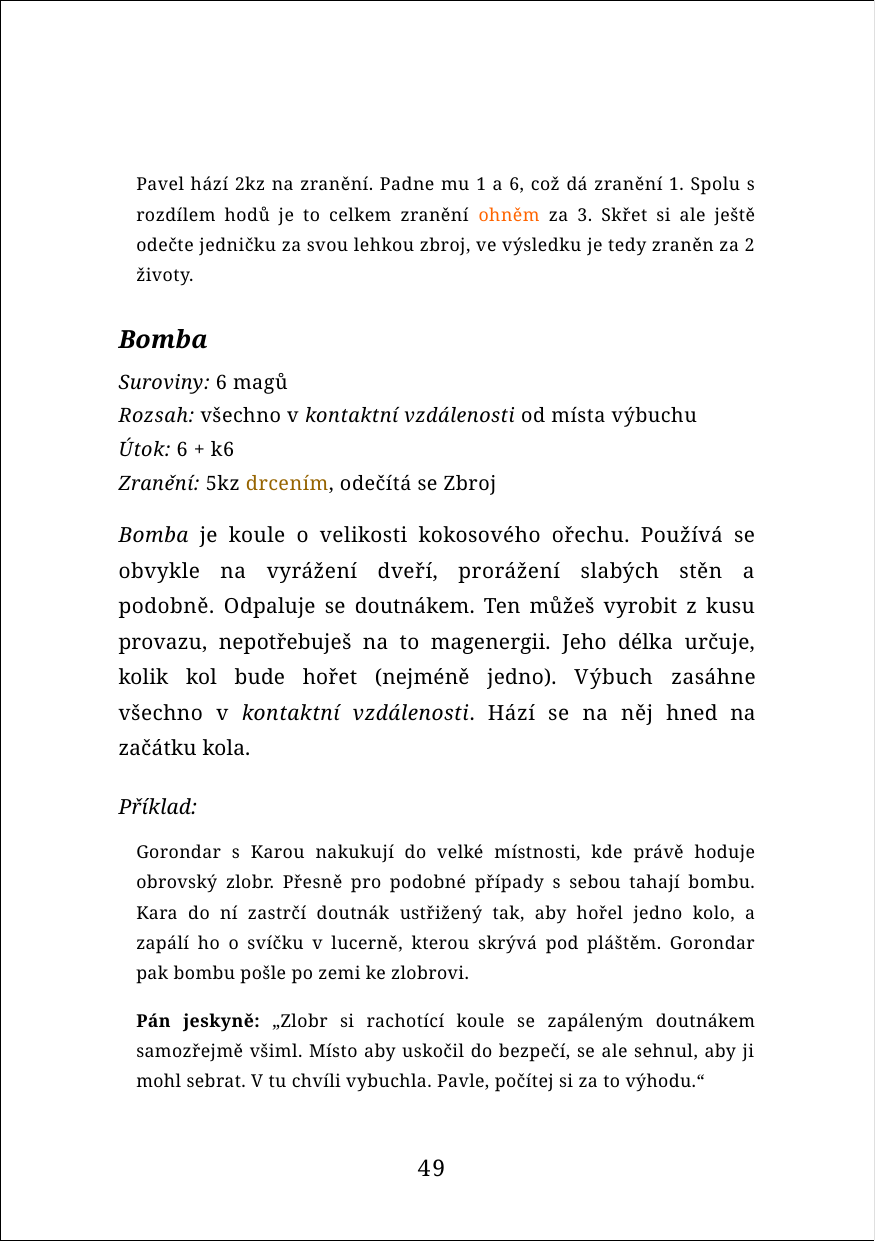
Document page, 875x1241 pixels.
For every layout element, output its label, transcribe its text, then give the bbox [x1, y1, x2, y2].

text Bomba je koule o velikosti kokosového ořechu. Používá se obvykle na vyrážení dveří, prorážení slabých stěn a podobně. Odpaluje se doutnákem. Ten můžeš vyrobit z kusu provazu, nepotřebuješ na to magenergii. Jeho délka určuje, kolik kol bude hořet (nejméně jedno). Výbuch zasáhne všechno v kontaktní vzdálenosti. Hází se na něj hned na začátku kola. [118, 520, 756, 762]
text Pán jeskyně: „Zlobr si rachotící koule se zapáleným doutnákem samozřejmě všiml. Místo aby uskočil do bezpečí, se ale sehnul, aby ji mohl sebrat. V tu chvíli vybuchla. Pavle, počítej si za to výhodu.“ [136, 1008, 756, 1093]
subtitle Bomba [118, 322, 756, 356]
text Suroviny: 6 magů Rozsah: všechno v kontaktní vzdálenosti od místa výbuchu Útok: 6 + k6 Zranění: 5kz drcením, odečítá se Zbroj [118, 368, 756, 496]
text Pavel hází 2kz na zranění. Padne mu 1 a 6, což dá zranění 1. Spolu s rozdílem hodů je to celkem zranění ohněm za 3. Skřet si ale ještě odečte jedničku za svou lehkou zbroj, ve výsledku je tedy zraněn za 2 životy. [136, 172, 756, 287]
text Gorondar s Karou nakukují do velké místnosti, kde právě hoduje obrovský zlobr. Přesně pro podobné případy s sebou tahají bombu. Kara do ní zastrčí doutnák ustřižený tak, aby hořel jedno kolo, a zapálí ho o svíčku v lucerně, kterou skrývá pod pláštěm. Gorondar pak bombu pošle po zemi ke zlobrovi. [136, 840, 756, 985]
text Příklad: [118, 792, 756, 821]
